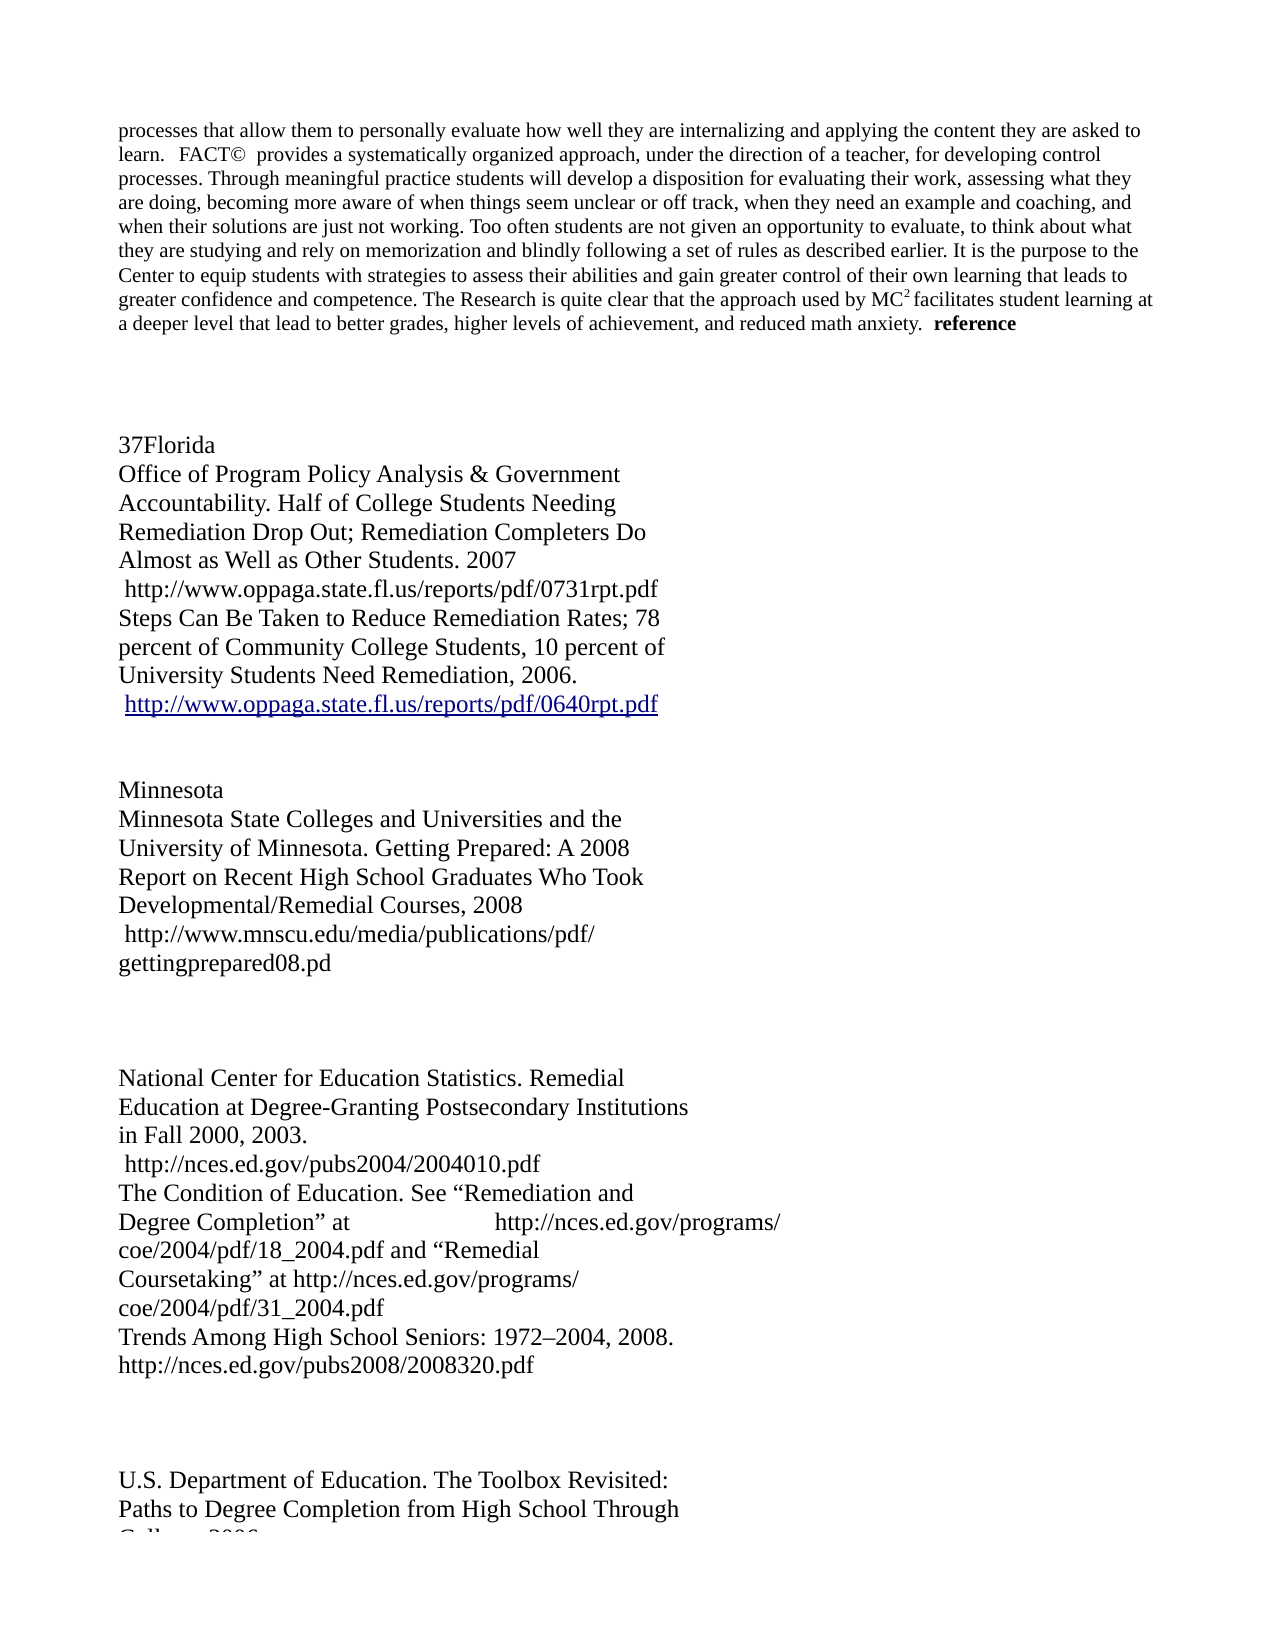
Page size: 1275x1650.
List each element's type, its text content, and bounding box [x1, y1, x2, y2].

text processes that allow them to personally evaluate how well they are internalizing and applying the content they are asked to learn. FACT© provides a systematically organized approach, under the direction of a teacher, for developing control processes. Through meaningful practice students will develop a disposition for evaluating their work, assessing what they are doing, becoming more aware of when things seem unclear or off track, when they need an example and coaching, and when their solutions are just not working. Too often students are not given an opportunity to evaluate, to think about what they are studying and rely on memorization and blindly following a set of rules as described earlier. It is the purpose to the Center to equip students with strategies to assess their abilities and gain greater control of their own learning that leads to greater confidence and competence. The Research is quite clear that the approach used by MC2 facilitates student learning at a deeper level that lead to better grades, higher levels of achievement, and reduced math anxiety. reference [118, 118, 1157, 335]
